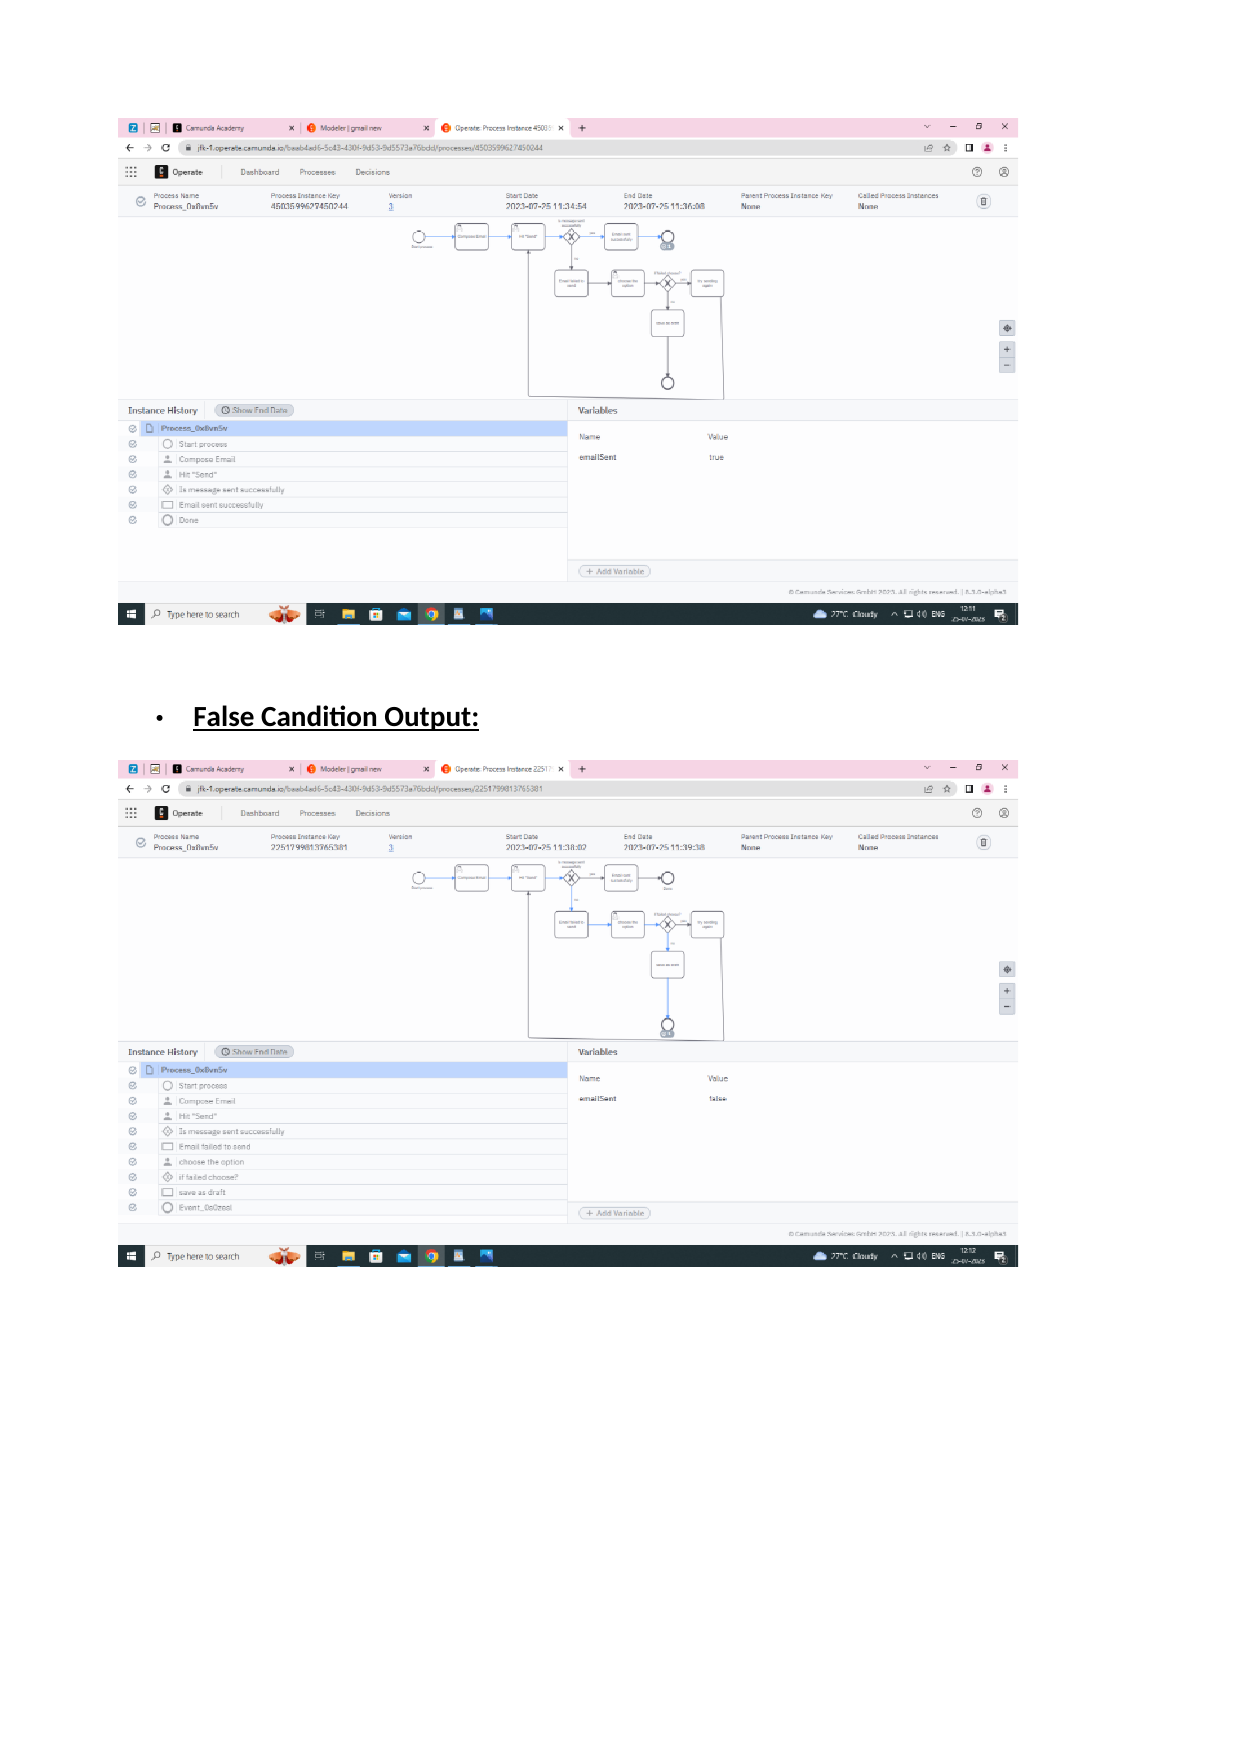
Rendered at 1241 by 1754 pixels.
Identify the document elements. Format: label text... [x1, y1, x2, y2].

list False Candition Output: [156, 698, 1122, 734]
